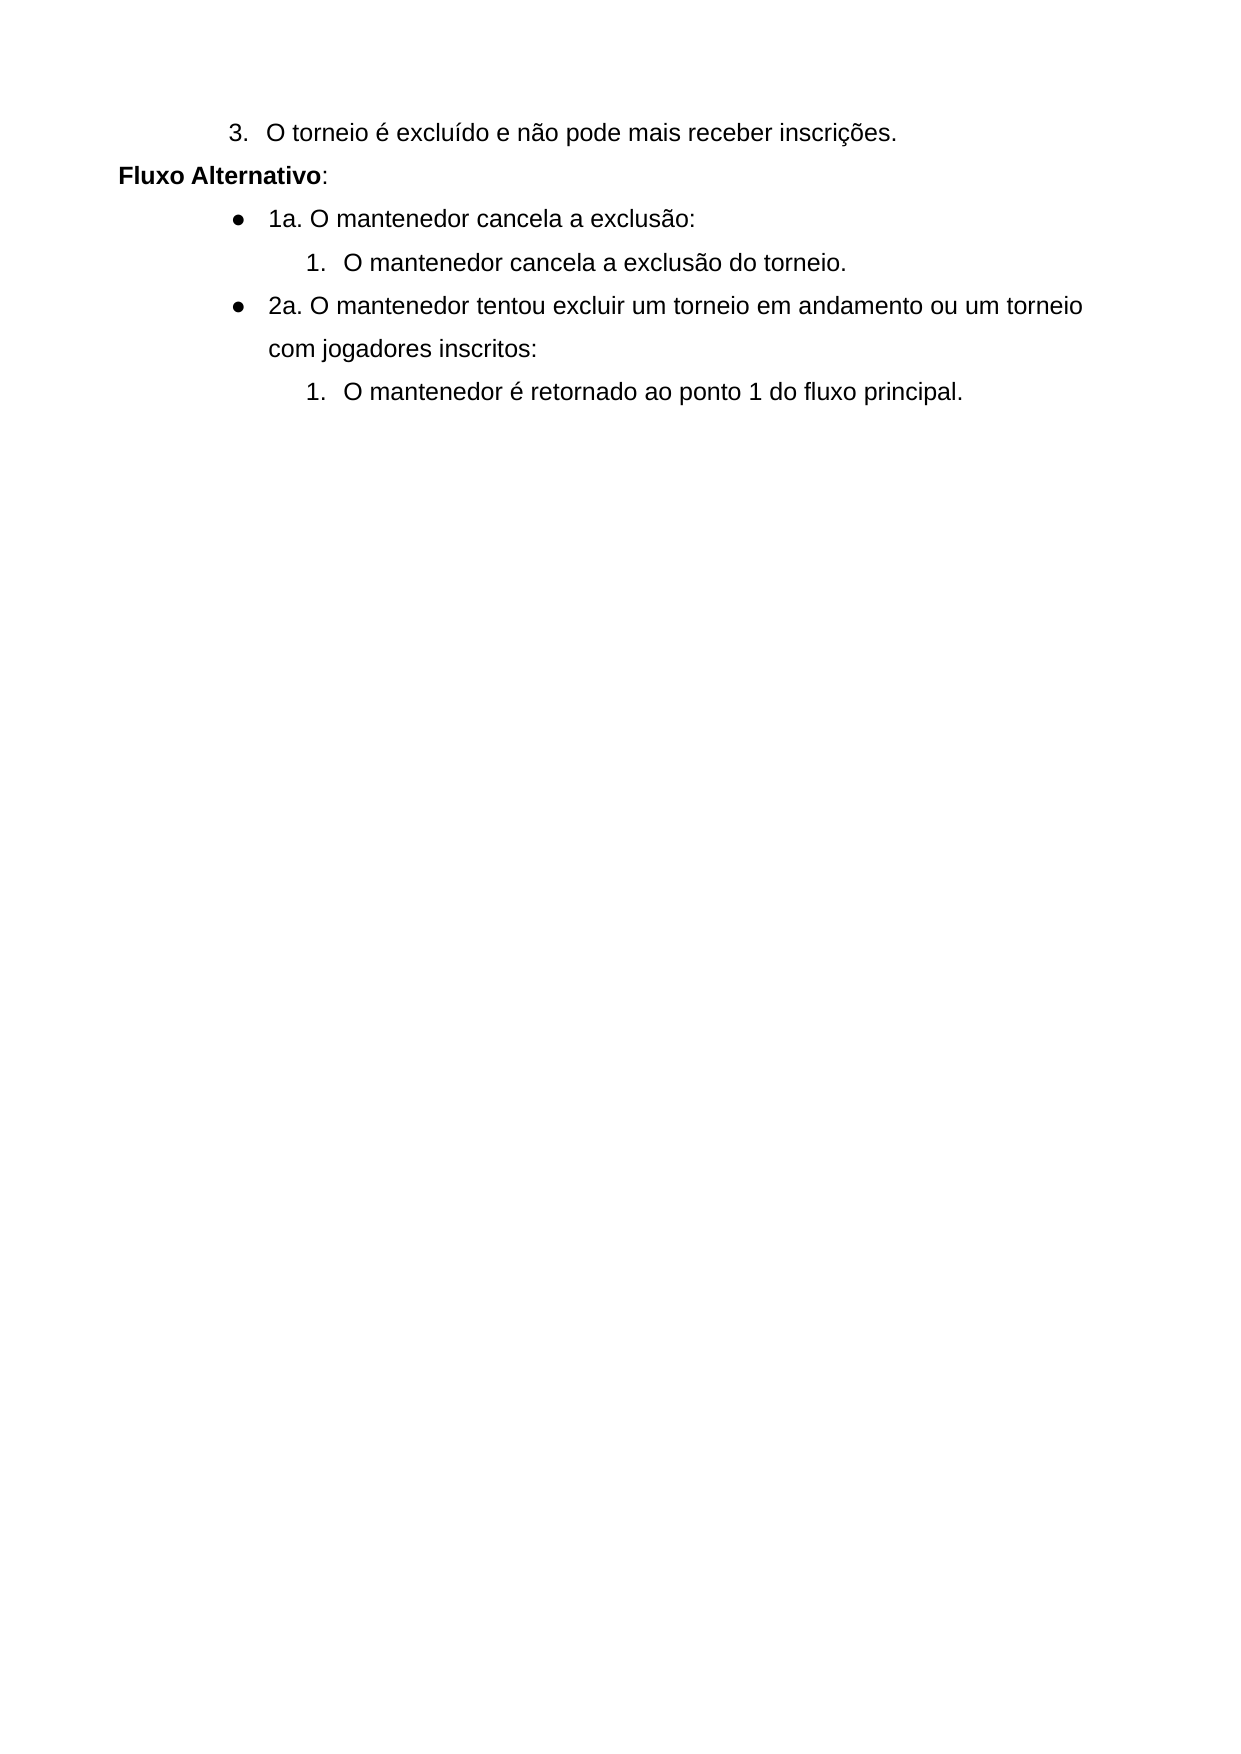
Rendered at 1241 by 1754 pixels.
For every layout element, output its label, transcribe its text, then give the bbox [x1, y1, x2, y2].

text Fluxo Alternativo: [118, 161, 1122, 190]
list O torneio é excluído e não pode mais receber inscrições. [228, 118, 1122, 147]
list 2a. O mantenedor tentou excluir um torneio em andamento ou um torneio com jogadores inscritos: [231, 291, 1122, 362]
list O mantenedor é retornado ao ponto 1 do fluxo principal. [306, 377, 1122, 406]
list 1a. O mantenedor cancela a exclusão: [231, 204, 1122, 233]
list O mantenedor cancela a exclusão do torneio. [306, 247, 1122, 276]
